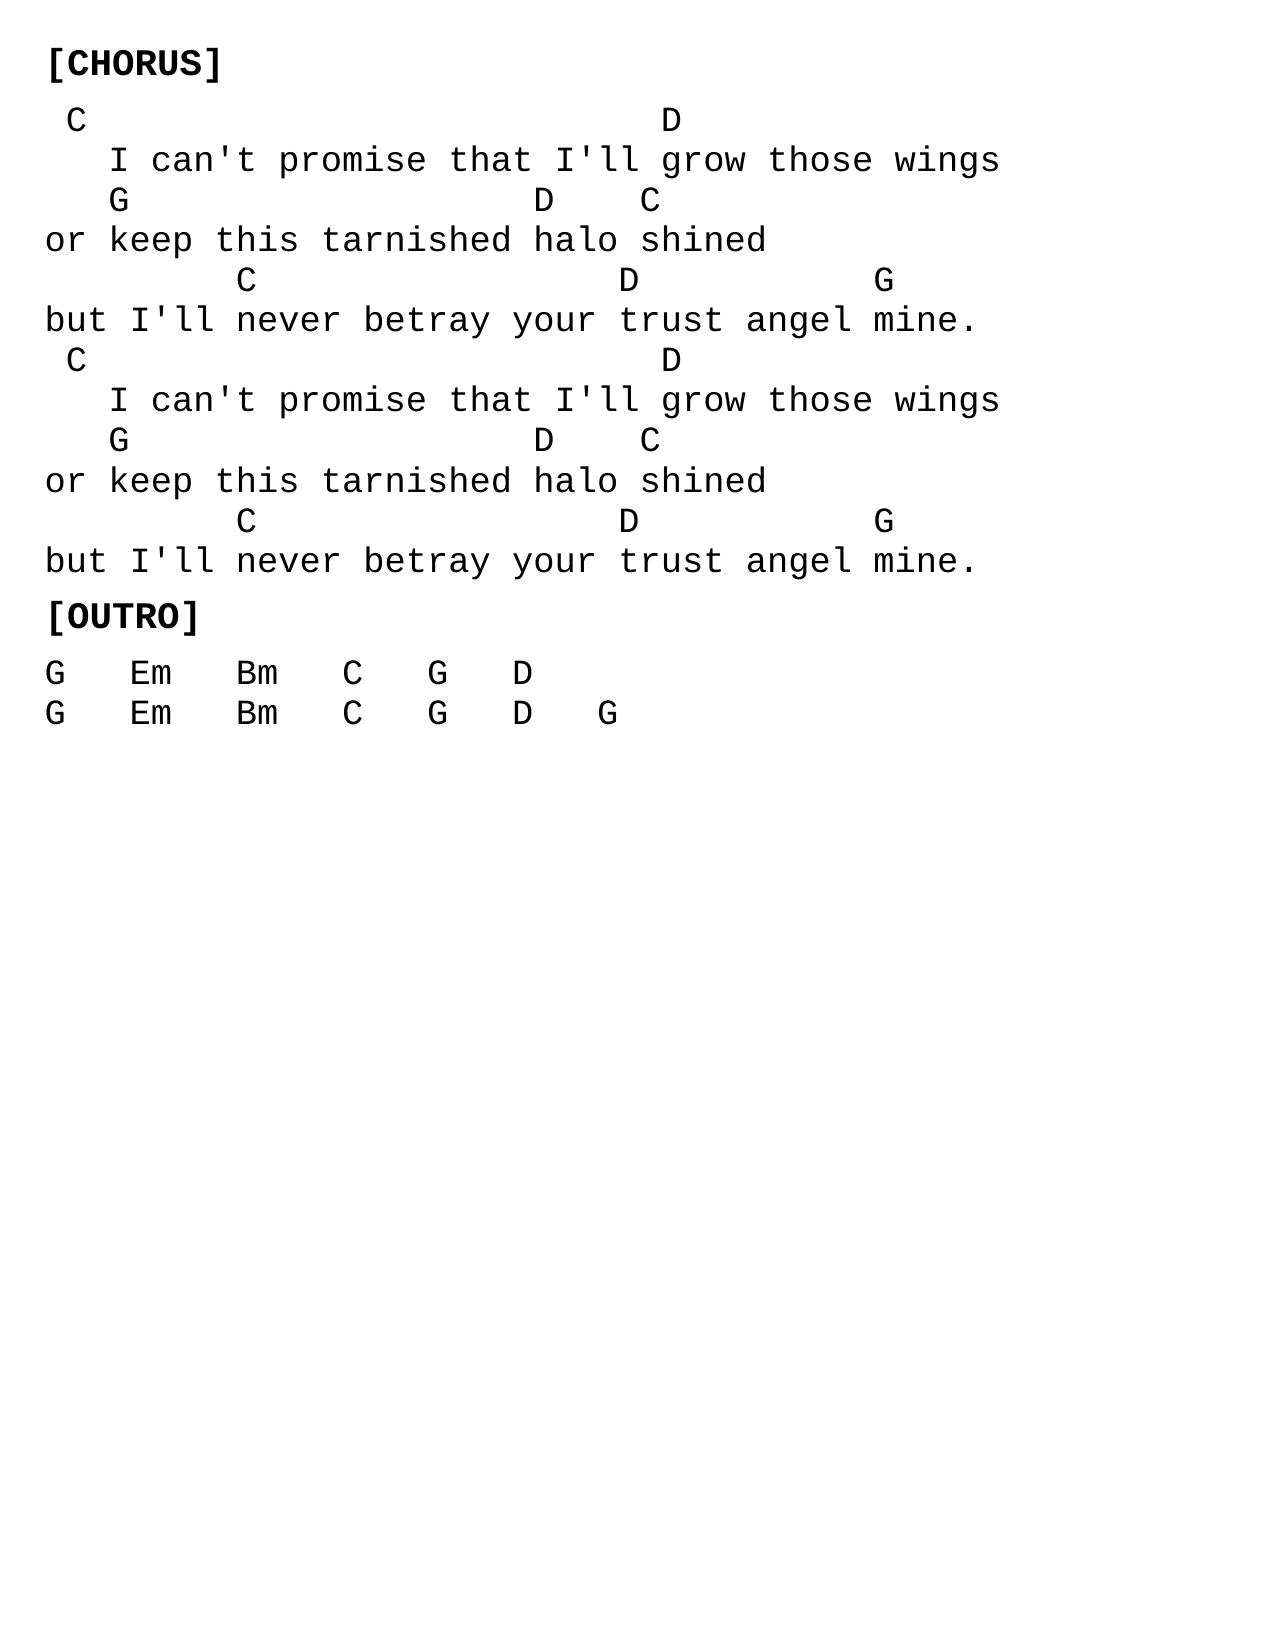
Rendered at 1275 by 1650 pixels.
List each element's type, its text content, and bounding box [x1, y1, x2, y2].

subtitle [OUTRO] [44, 598, 1231, 640]
text or keep this tarnished halo shined [44, 222, 1231, 262]
text G Em Bm C G D G [44, 695, 1231, 735]
text C D G [44, 262, 1231, 302]
text C D [44, 342, 1231, 382]
text I can't promise that I'll grow those wings [44, 382, 1231, 422]
text but I'll never betray your trust angel mine. [44, 302, 1231, 342]
text but I'll never betray your trust angel mine. [44, 543, 1231, 583]
text G Em Bm C G D [44, 655, 1231, 695]
text C D G [44, 503, 1231, 543]
text G D C [44, 182, 1231, 222]
text or keep this tarnished halo shined [44, 462, 1231, 503]
text I can't promise that I'll grow those wings [44, 142, 1231, 182]
text C D [44, 102, 1231, 142]
subtitle [CHORUS] [44, 44, 1231, 87]
text G D C [44, 422, 1231, 462]
